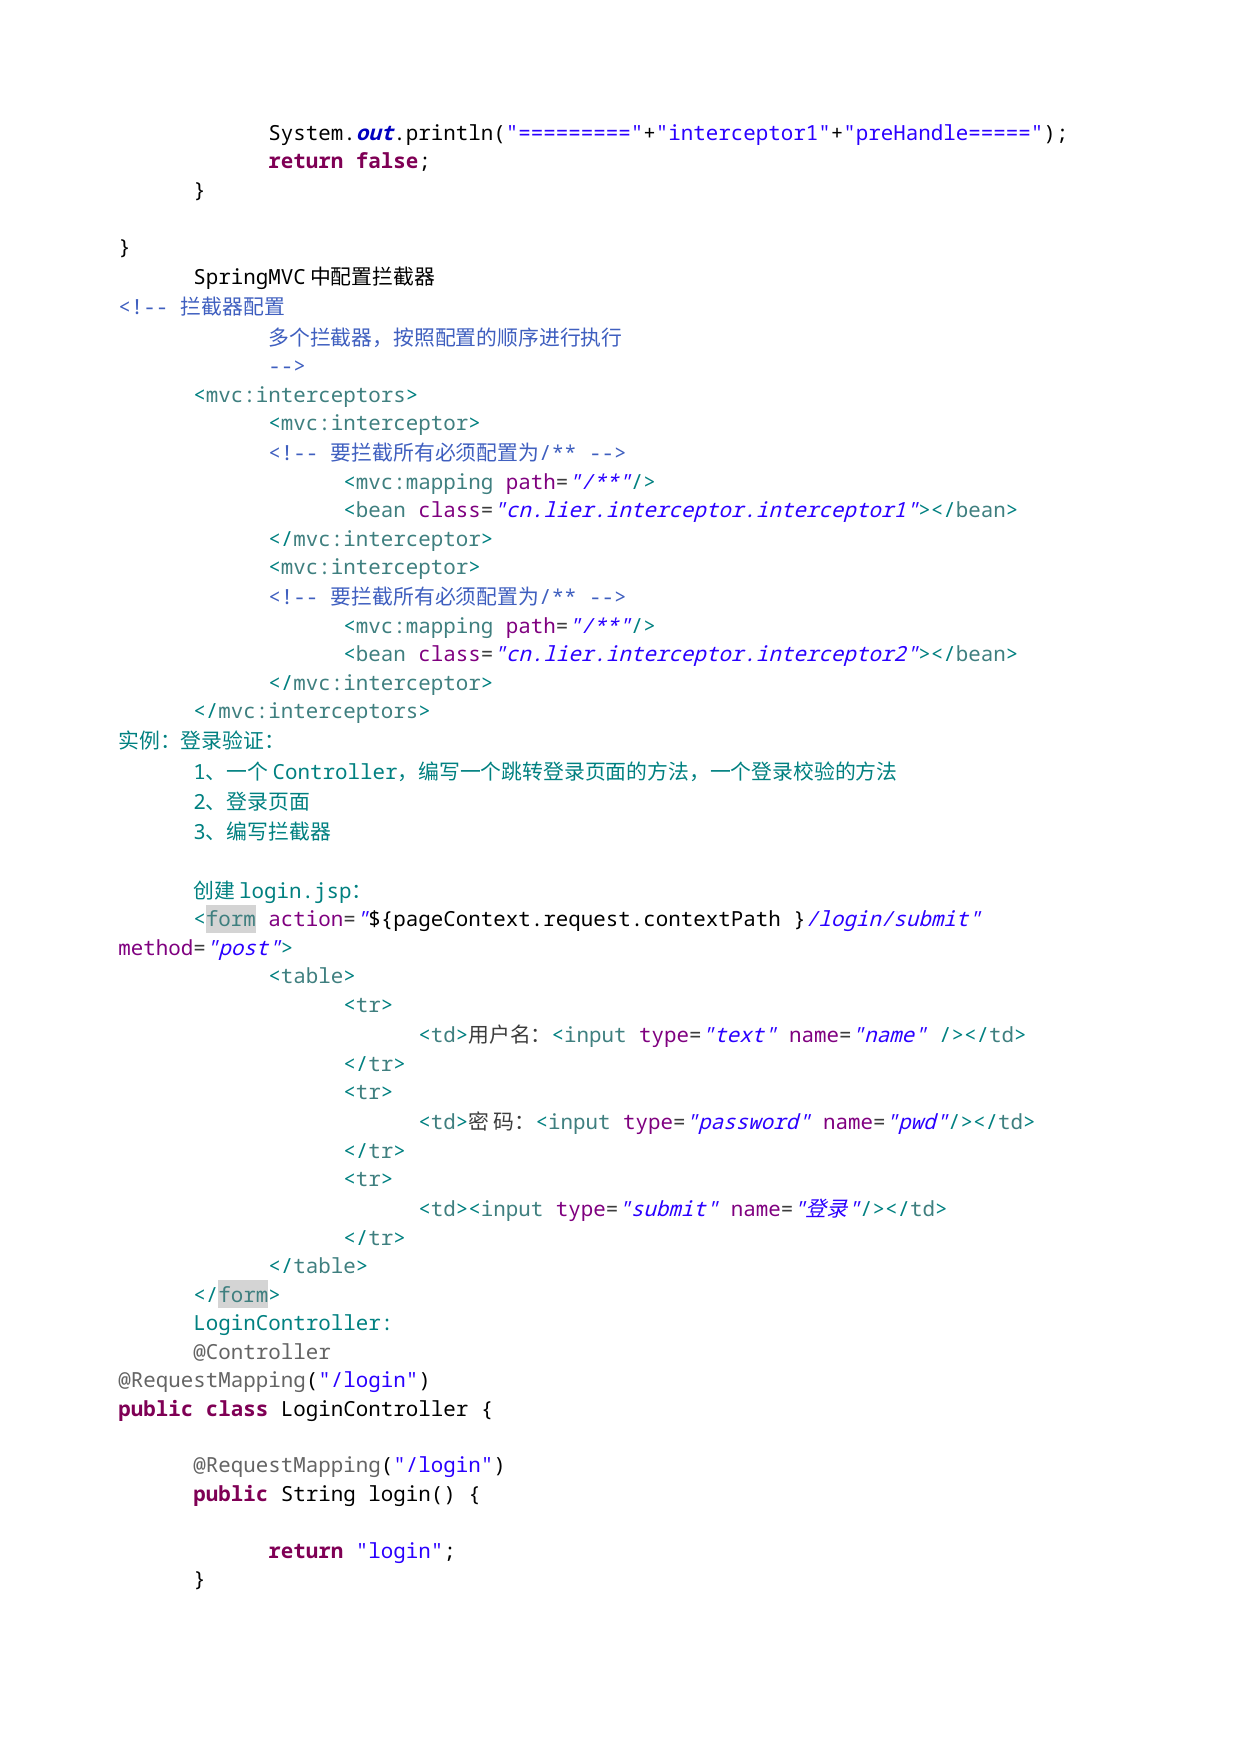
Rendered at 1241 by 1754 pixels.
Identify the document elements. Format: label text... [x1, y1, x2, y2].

text <!-- 要拦截所有必须配置为/** --> [118, 437, 1122, 467]
text @RequestMapping("/login") [118, 1365, 1122, 1394]
text 1、一个Controller，编写一个跳转登录页面的方法，一个登录校验的方法 [118, 755, 1122, 785]
text </mvc:interceptor> [118, 524, 1122, 552]
text <mvc:mapping path="/**"/> [118, 467, 1122, 495]
text return "login"; [118, 1536, 1122, 1564]
text @RequestMapping("/login") [118, 1451, 1122, 1479]
text System.out.println("========="+"interceptor1"+"preHandle====="); [118, 118, 1122, 147]
text SpringMVC中配置拦截器 [118, 260, 1122, 291]
text --> [118, 351, 1122, 380]
text public class LoginController { [118, 1394, 1122, 1422]
text return false; [118, 147, 1122, 175]
text <!-- 要拦截所有必须配置为/** --> [118, 581, 1122, 611]
text @Controller [118, 1337, 1122, 1365]
text <bean class="cn.lier.interceptor.interceptor1"></bean> [118, 495, 1122, 524]
text <bean class="cn.lier.interceptor.interceptor2"></bean> [118, 639, 1122, 668]
text 实例：登录验证： [118, 725, 1122, 755]
text <mvc:interceptor> [118, 552, 1122, 581]
text <!-- 拦截器配置 [118, 291, 1122, 321]
text LoginController: [118, 1308, 1122, 1337]
text 2、登录页面 [118, 785, 1122, 816]
text </mvc:interceptors> [118, 696, 1122, 725]
text </tr> [118, 1049, 1122, 1077]
text <mvc:interceptors> [118, 380, 1122, 408]
text </table> [118, 1251, 1122, 1280]
text </form> [118, 1280, 1122, 1308]
text <td>用户名：<input type="text" name="name" /></td> [118, 1018, 1122, 1049]
text 创建login.jsp： [118, 874, 1122, 904]
text <table> [118, 961, 1122, 990]
text <mvc:mapping path="/**"/> [118, 611, 1122, 639]
text <form action="${pageContext.request.contextPath }/login/submit" method="post"> [118, 904, 1122, 961]
text <td><input type="submit" name="登录"/></td> [118, 1193, 1122, 1223]
text <tr> [118, 1164, 1122, 1193]
text <tr> [118, 990, 1122, 1018]
text } [118, 232, 1122, 260]
text } [118, 175, 1122, 203]
text </tr> [118, 1223, 1122, 1251]
text <td>密 码：<input type="password" name="pwd"/></td> [118, 1106, 1122, 1136]
text </mvc:interceptor> [118, 668, 1122, 696]
text <mvc:interceptor> [118, 408, 1122, 437]
text } [118, 1564, 1122, 1593]
text public String login() { [118, 1479, 1122, 1507]
text </tr> [118, 1136, 1122, 1164]
text <tr> [118, 1077, 1122, 1106]
text 3、编写拦截器 [118, 816, 1122, 846]
text 多个拦截器，按照配置的顺序进行执行 [118, 321, 1122, 351]
